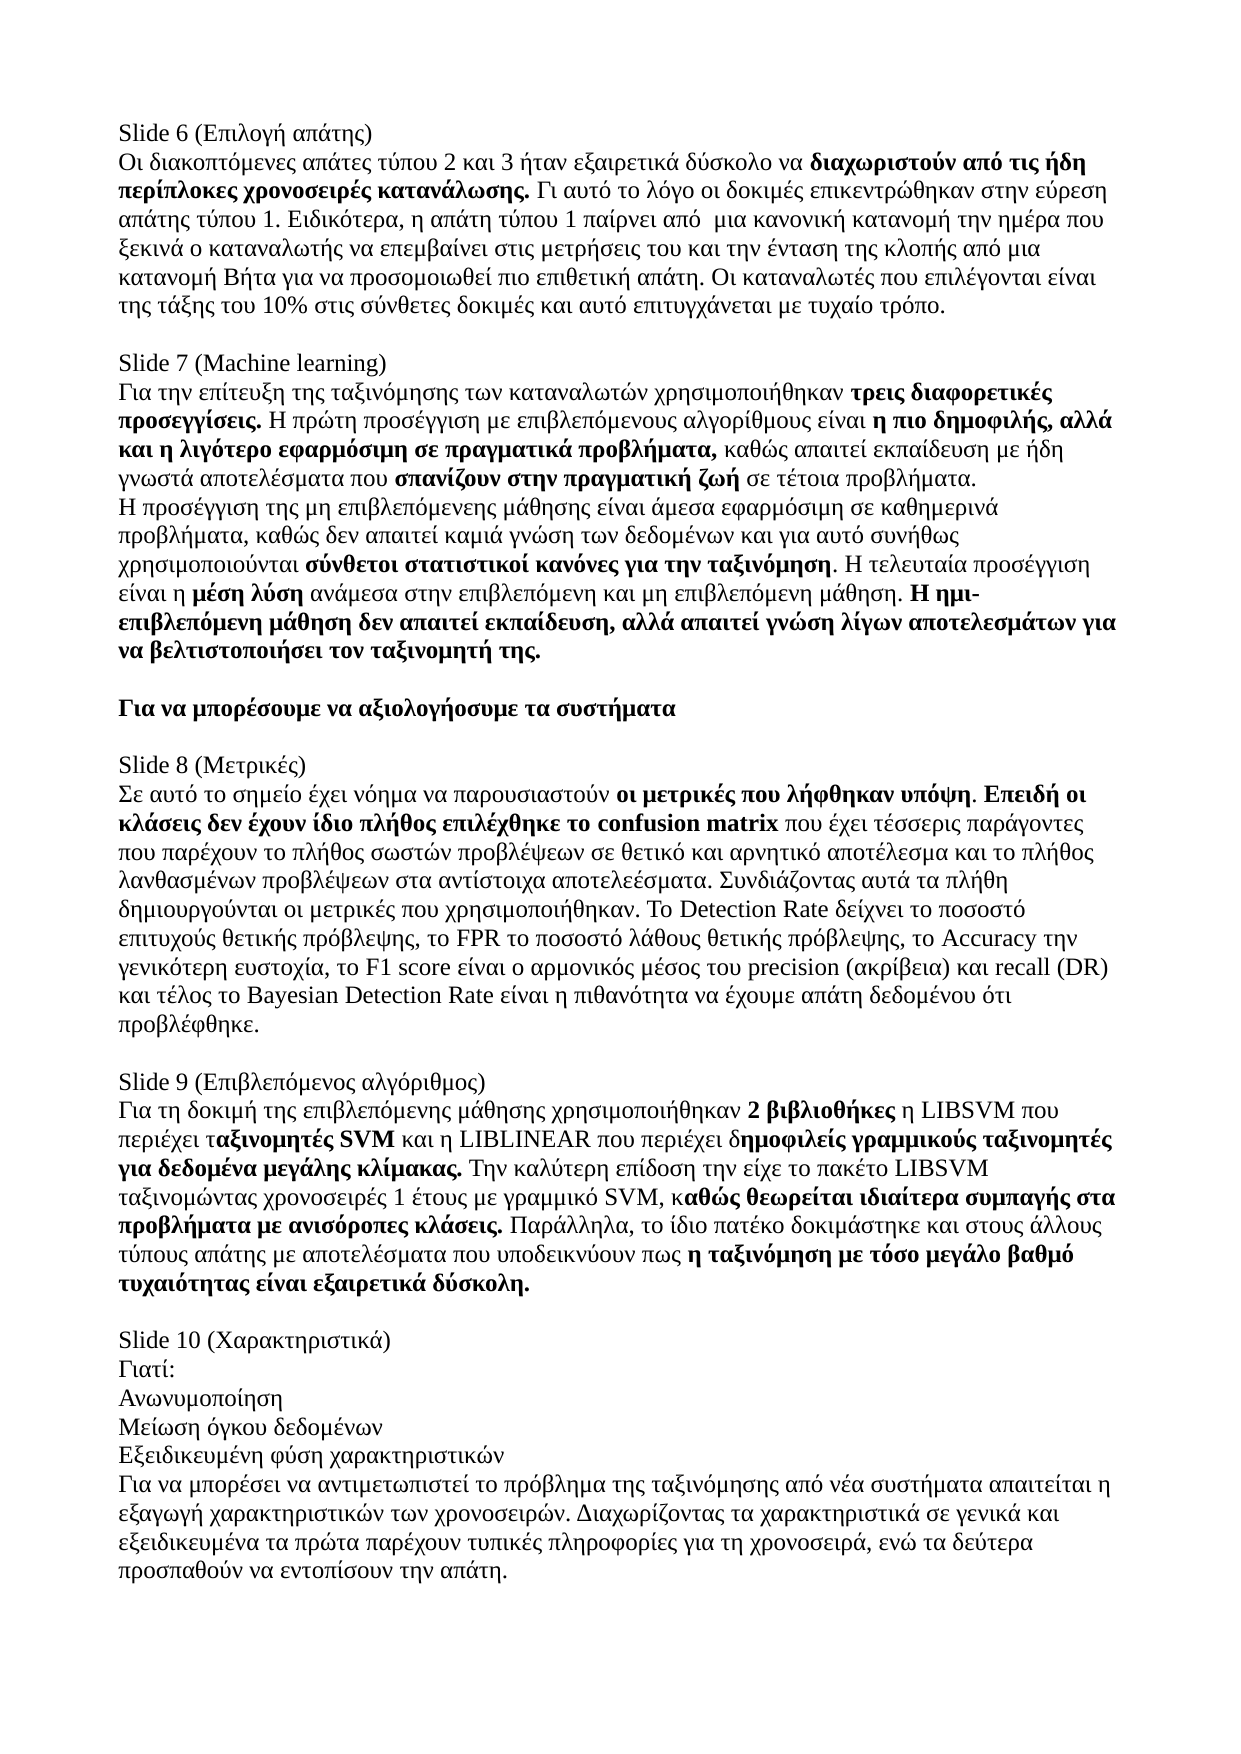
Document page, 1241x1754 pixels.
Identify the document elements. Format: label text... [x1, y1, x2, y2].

text Slide 8 (Μετρικές) [118, 751, 1122, 779]
text Ανωνυμοποίηση [118, 1383, 1122, 1412]
text Εξειδικευμένη φύση χαρακτηριστικών [118, 1441, 1122, 1469]
text Slide 7 (Machine learning) [118, 348, 1122, 377]
text ξεκινά ο καταναλωτής να επεμβαίνει στις μετρήσεις του και την ένταση της κλοπής από μια κατανομή Βήτα για να προσομοιωθεί πιο επιθετική απάτη. Οι καταναλωτές που επιλέγονται είναι της τάξης του 10% στις σύνθετες δοκιμές και αυτό επιτυγχάνεται με τυχαίο τρόπο. [118, 233, 1122, 319]
text Για τη δοκιμή της επιβλεπόμενης μάθησης χρησιμοποιήθηκαν 2 βιβλιοθήκες η LIBSVM που περιέχει ταξινομητές SVΜ και η LIBLINEAR που περιέχει δημοφιλείς γραμμικούς ταξινομητές για δεδομένα μεγάλης κλίμακας. Την καλύτερη επίδοση την είχε το πακέτο LIBSVM ταξινομώντας χρονοσειρές 1 έτους με γραμμικό SVM, καθώς θεωρείται ιδιαίτερα συμπαγής στα προβλήματα με ανισόροπες κλάσεις. Παράλληλα, το ίδιο πατέκο δοκιμάστηκε και στους άλλους τύπους απάτης με αποτελέσματα που υποδεικνύουν πως η ταξινόμηση με τόσο μεγάλο βαθμό τυχαιότητας είναι εξαιρετικά δύσκολη. [118, 1096, 1122, 1297]
text Οι διακοπτόμενες απάτες τύπου 2 και 3 ήταν εξαιρετικά δύσκολο να διαχωριστούν από τις ήδη περίπλοκες χρονοσειρές κατανάλωσης. Γι αυτό το λόγο οι δοκιμές επικεντρώθηκαν στην εύρεση απάτης τύπου 1. Ειδικότερα, η απάτη τύπου 1 παίρνει από μια κανονική κατανομή την ημέρα που [118, 147, 1122, 233]
text Σε αυτό το σημείο έχει νόημα να παρουσιαστούν οι μετρικές που λήφθηκαν υπόψη. Επειδή οι κλάσεις δεν έχουν ίδιο πλήθος επιλέχθηκε το confusion matrix που έχει τέσσερις παράγοντες που παρέχουν το πλήθος σωστών προβλέψεων σε θετικό και αρνητικό αποτέλεσμα και το πλήθος λανθασμένων προβλέψεων στα αντίστοιχα αποτελεέσματα. Συνδιάζοντας αυτά τα πλήθη δημιουργούνται οι μετρικές που χρησιμοποιήθηκαν. Το Detection Rate δείχνει το ποσοστό επιτυχούς θετικής πρόβλεψης, το FPR το ποσοστό λάθους θετικής πρόβλεψης, το Accuracy την γενικότερη ευστοχία, το F1 score είναι ο αρμονικός μέσος του precision (ακρίβεια) και recall (DR) και τέλος το Bayesian Detection Rate είναι η πιθανότητα να έχουμε απάτη δεδομένου ότι προβλέφθηκε. [118, 779, 1122, 1038]
text Για την επίτευξη της ταξινόμησης των καταναλωτών χρησιμοποιήθηκαν τρεις διαφορετικές προσεγγίσεις. Η πρώτη προσέγγιση με επιβλεπόμενους αλγορίθμους είναι η πιο δημοφιλής, αλλά και η λιγότερο εφαρμόσιμη σε πραγματικά προβλήματα, καθώς απαιτεί εκπαίδευση με ήδη γνωστά αποτελέσματα που σπανίζουν στην πραγματική ζωή σε τέτοια προβλήματα. [118, 377, 1122, 492]
text Για να μπορέσει να αντιμετωπιστεί το πρόβλημα της ταξινόμησης από νέα συστήματα απαιτείται η εξαγωγή χαρακτηριστικών των χρονοσειρών. Διαχωρίζοντας τα χαρακτηριστικά σε γενικά και εξειδικευμένα τα πρώτα παρέχουν τυπικές πληροφορίες για τη χρονοσειρά, ενώ τα δεύτερα προσπαθούν να εντοπίσουν την απάτη. [118, 1469, 1122, 1584]
text Για να μπορέσουμε να αξιολογήοσυμε τα συστήματα [118, 693, 1122, 722]
text Slide 6 (Επιλογή απάτης) [118, 118, 1122, 147]
text Slide 9 (Επιβλεπόμενος αλγόριθμος) [118, 1067, 1122, 1096]
text Μείωση όγκου δεδομένων [118, 1412, 1122, 1441]
text Slide 10 (Χαρακτηριστικά) [118, 1326, 1122, 1354]
text Η προσέγγιση της μη επιβλεπόμενεης μάθησης είναι άμεσα εφαρμόσιμη σε καθημερινά προβλήματα, καθώς δεν απαιτεί καμιά γνώση των δεδομένων και για αυτό συνήθως χρησιμοποιούνται σύνθετοι στατιστικοί κανόνες για την ταξινόμηση. Η τελευταία προσέγγιση είναι η μέση λύση ανάμεσα στην επιβλεπόμενη και μη επιβλεπόμενη μάθηση. Η ημι-επιβλεπόμενη μάθηση δεν απαιτεί εκπαίδευση, αλλά απαιτεί γνώση λίγων αποτελεσμάτων για να βελτιστοποιήσει τον ταξινομητή της. [118, 492, 1122, 664]
text Γιατί: [118, 1354, 1122, 1383]
